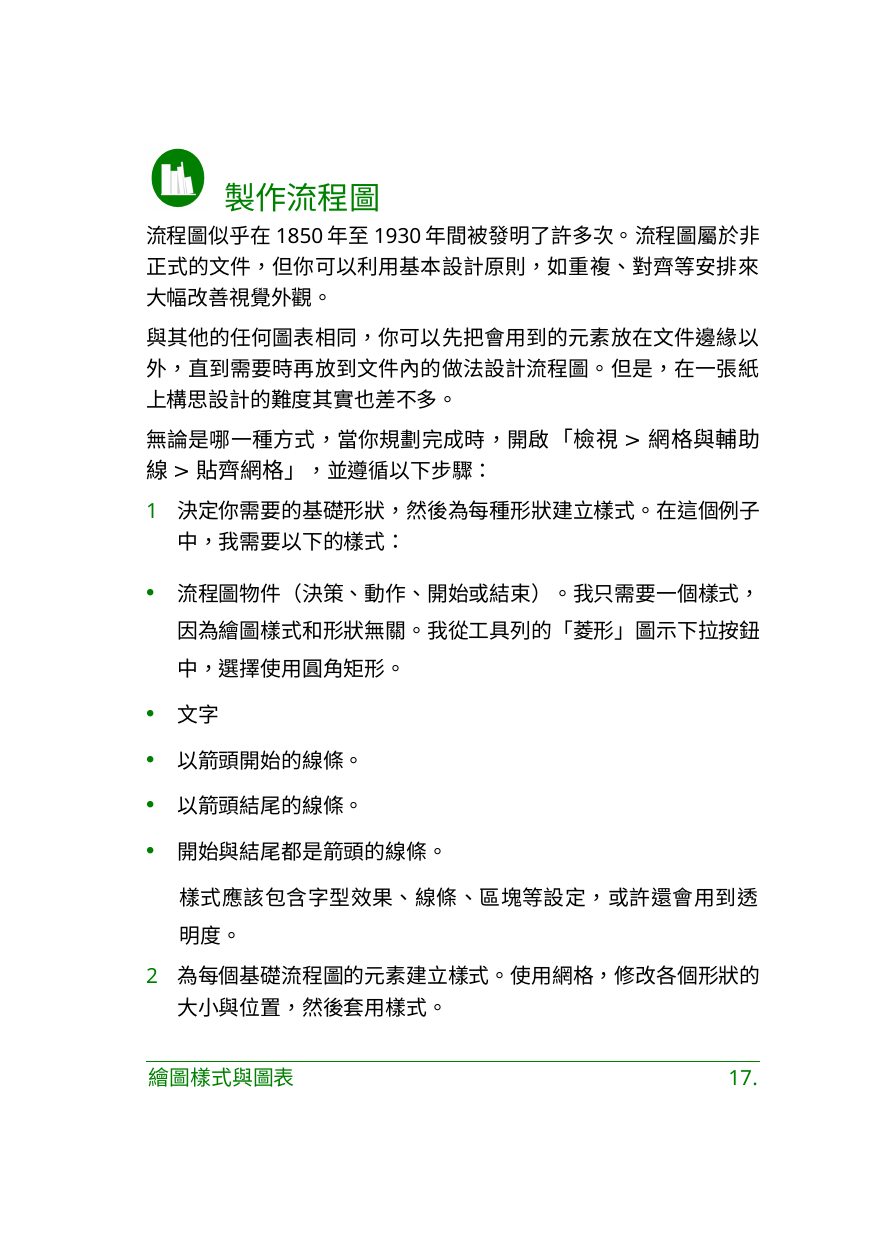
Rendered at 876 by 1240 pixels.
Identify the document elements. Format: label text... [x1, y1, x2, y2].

list 流程圖物件（決策、動作、開始或結束）。我只需要一個樣式，因為繪圖樣式和形狀無關。我從工具列的「菱形」圖示下拉按鈕中，選擇使用圓角矩形。 [146, 571, 760, 684]
list 以箭頭結尾的線條。 [146, 784, 760, 821]
list 以箭頭開始的線條。 [146, 738, 760, 776]
list 決定你需要的基礎形狀，然後為每種形狀建立樣式。在這個例子中，我需要以下的樣式： [146, 493, 760, 556]
subtitle 製作流程圖 [146, 146, 760, 218]
list 開始與結尾都是箭頭的線條。 [146, 830, 760, 867]
text 樣式應該包含字型效果、線條、區塊等設定，或許還會用到透明度。 [179, 876, 760, 951]
list 文字 [146, 692, 760, 730]
text 無論是哪一種方式，當你規劃完成時，開啟「檢視 > 網格與輔助線 > 貼齊網格」，並遵循以下步驟： [146, 422, 760, 485]
text 與其他的任何圖表相同，你可以先把會用到的元素放在文件邊緣以外，直到需要時再放到文件內的做法設計流程圖。但是，在一張紙上構思設計的難度其實也差不多。 [146, 320, 760, 414]
picture [146, 146, 210, 210]
text 流程圖似乎在1850年至1930年間被發明了許多次。流程圖屬於非正式的文件，但你可以利用基本設計原則，如重複、對齊等安排來大幅改善視覺外觀。 [146, 218, 760, 312]
list 為每個基礎流程圖的元素建立樣式。使用網格，修改各個形狀的大小與位置，然後套用樣式。 [146, 959, 760, 1021]
